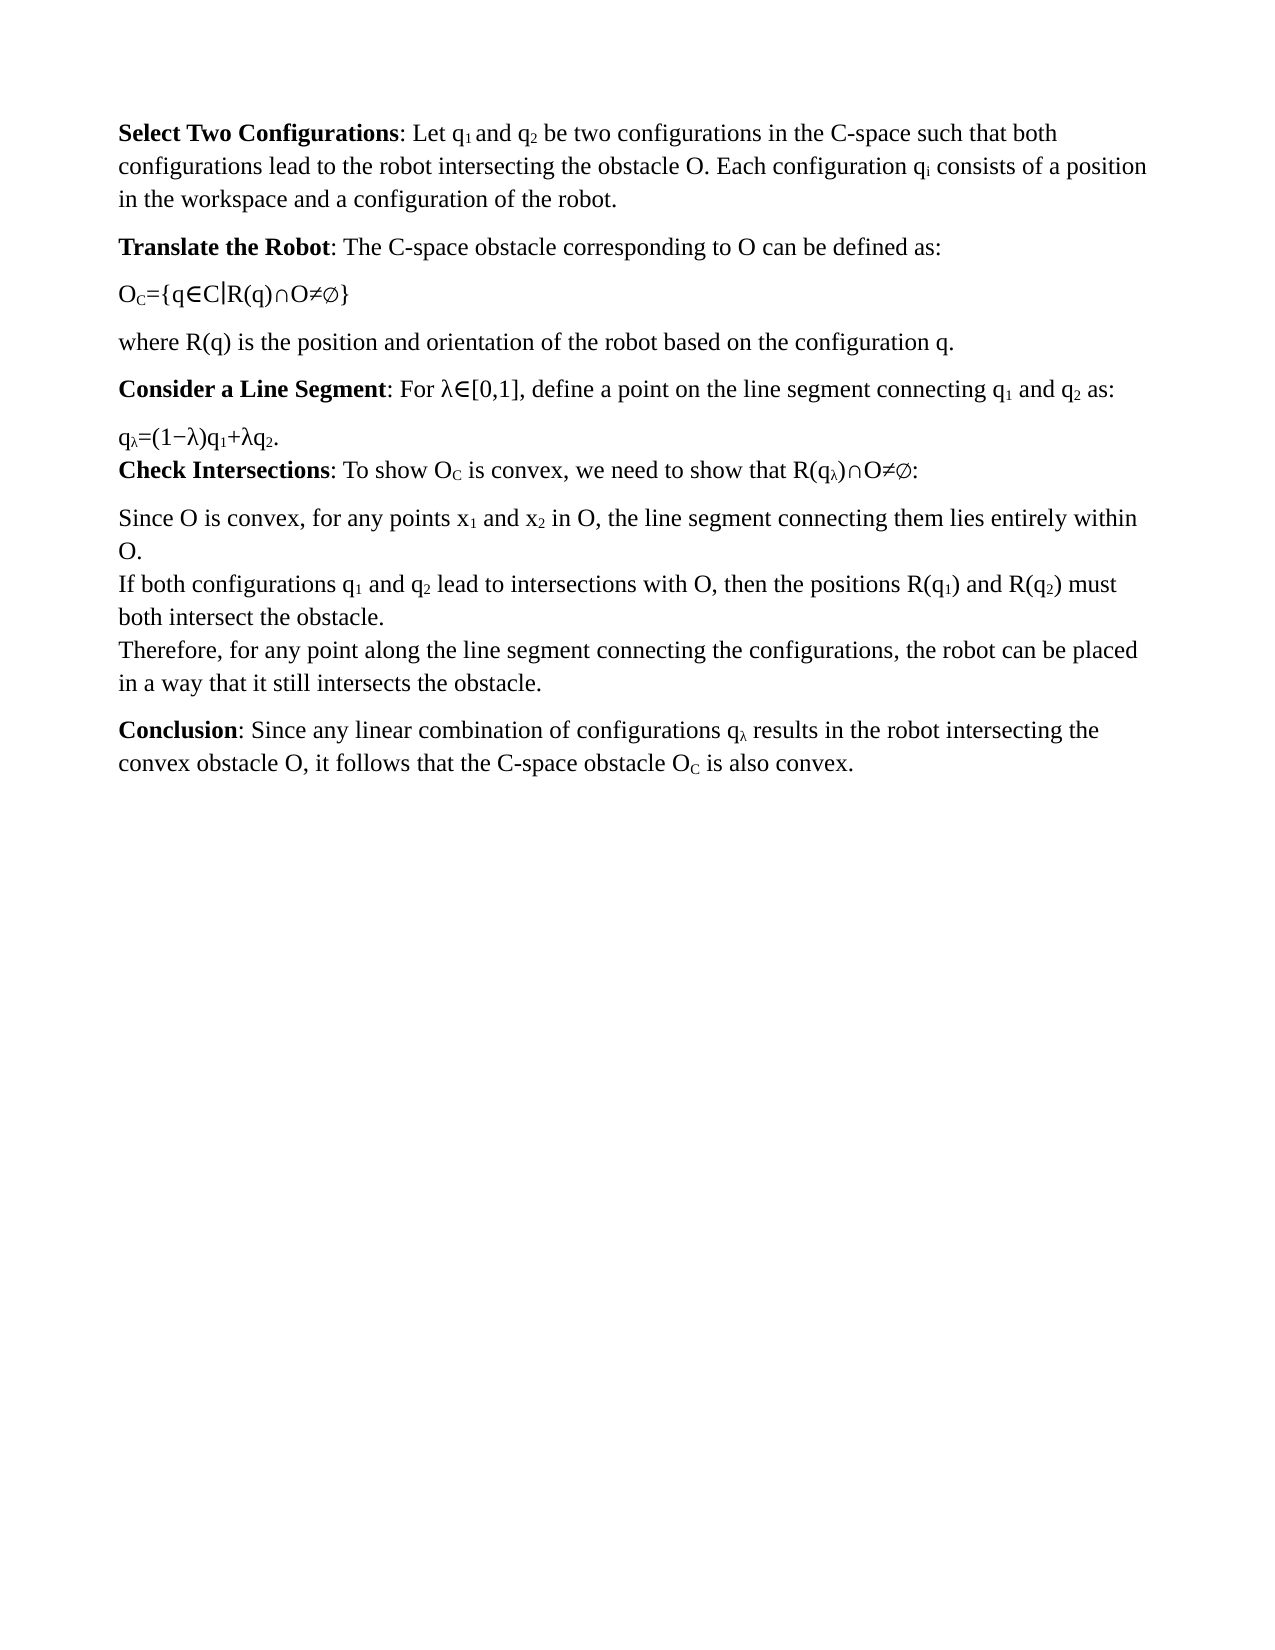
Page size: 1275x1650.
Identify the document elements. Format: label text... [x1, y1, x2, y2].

text qλ=(1−λ)q1+λq2. [118, 422, 1157, 451]
text Consider a Line Segment: For λ∈[0,1], define a point on the line segment connecting q1 and q2 as: [118, 374, 1157, 403]
text If both configurations q1 and q2 lead to intersections with O, then the positions R(q1) and R(q2) must both intersect the obstacle. [118, 569, 1157, 631]
text Check Intersections: To show OC is convex, we need to show that R(qλ)∩O≠∅: [118, 455, 1157, 484]
text Since O is convex, for any points x1 and x2 in O, the line segment connecting them lies entirely within O. [118, 503, 1157, 564]
text Therefore, for any point along the line segment connecting the configurations, the robot can be placed in a way that it still intersects the obstacle. [118, 635, 1157, 697]
text OC={q∈C∣R(q)∩O≠∅} [118, 279, 1157, 308]
text where R(q) is the position and orientation of the robot based on the configuration q. [118, 327, 1157, 356]
text Select Two Configurations: Let q1 and q2 be two configurations in the C-space such that both configurations lead to the robot intersecting the obstacle O. Each configuration qi consists of a position in the workspace and a configuration of the robot. [118, 118, 1157, 213]
text Conclusion: Since any linear combination of configurations qλ results in the robot intersecting the convex obstacle O, it follows that the C-space obstacle OC is also convex. [118, 716, 1157, 777]
text Translate the Robot: The C-space obstacle corresponding to O can be defined as: [118, 232, 1157, 261]
